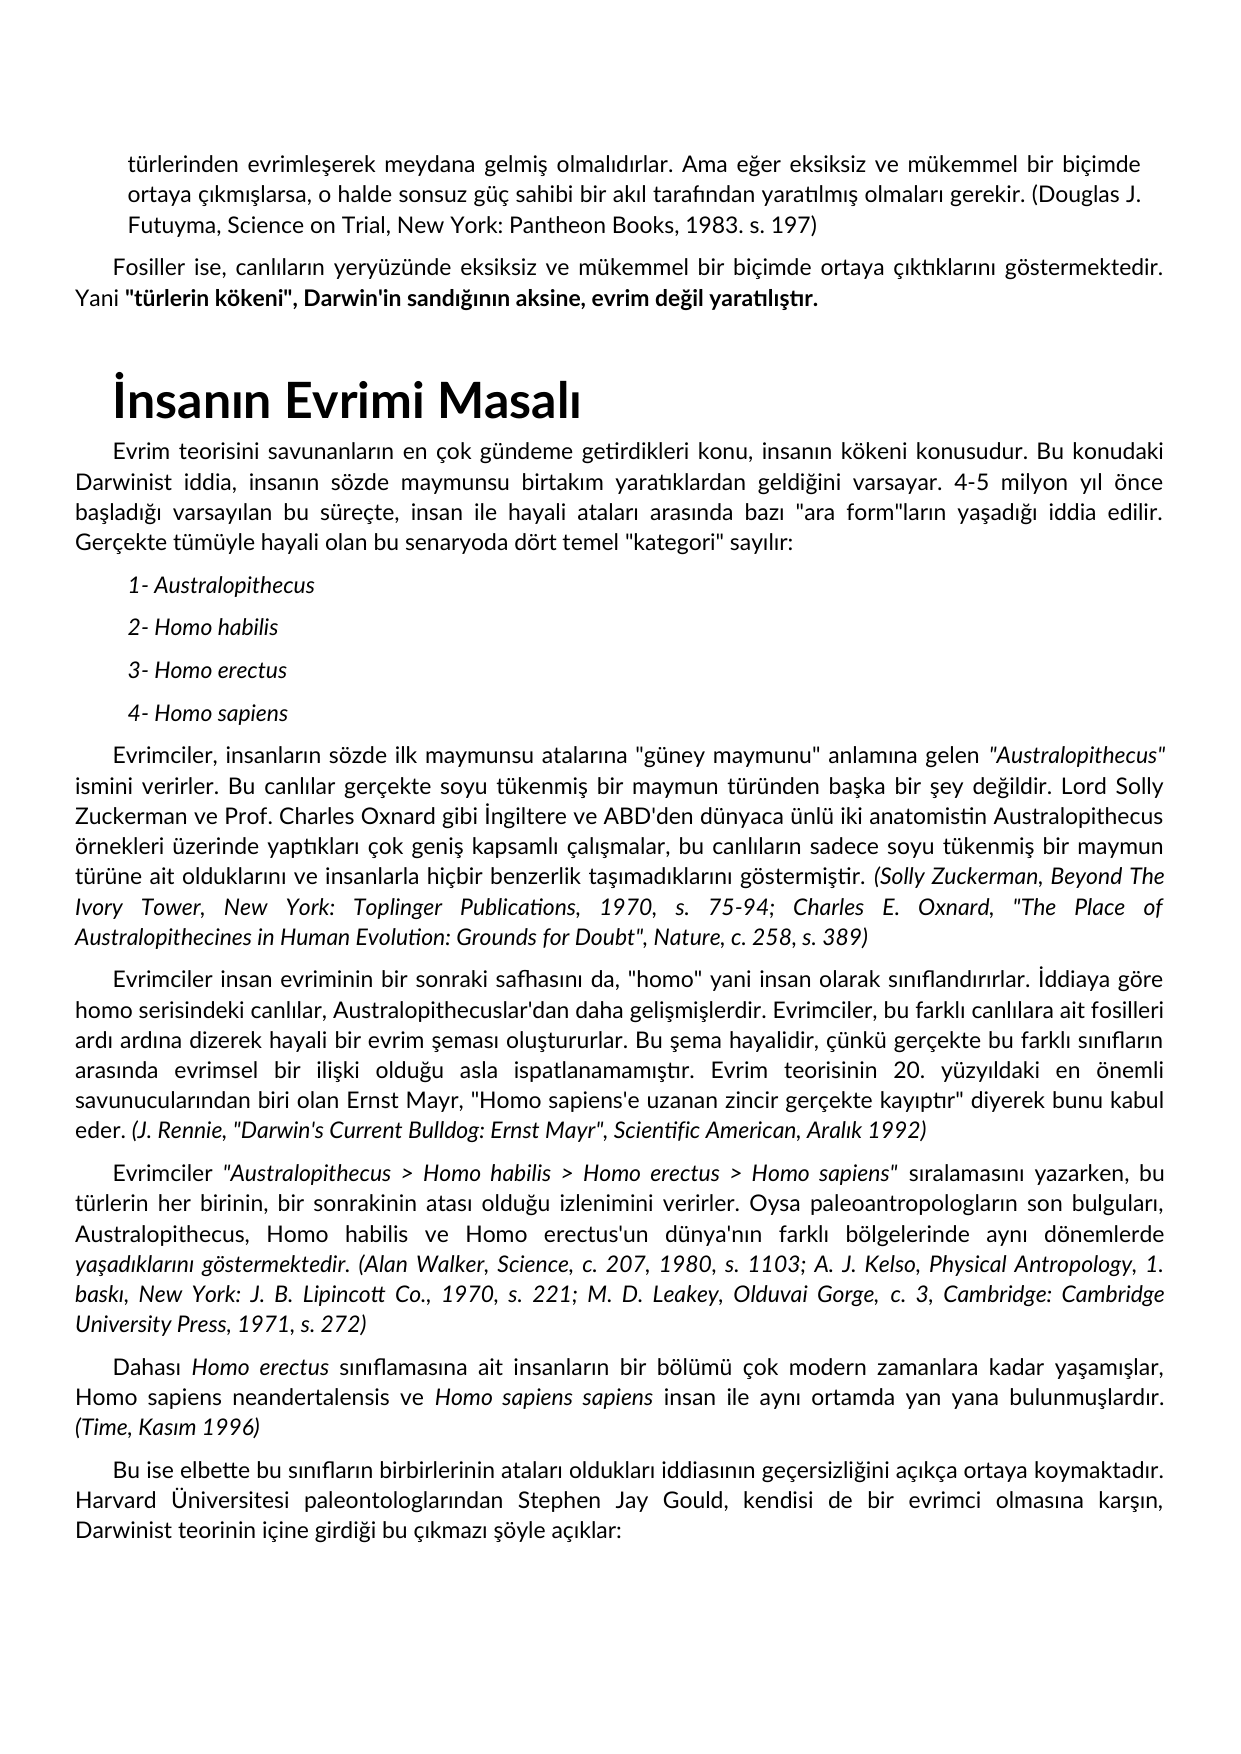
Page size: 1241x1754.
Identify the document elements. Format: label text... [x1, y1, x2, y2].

text 4- Homo sapiens [127, 698, 1143, 726]
text Evrim teorisini savunanların en çok gündeme getirdikleri konu, insanın kökeni konusudur. Bu konudaki Darwinist iddia, insanın sözde maymunsu birtakım yaratıklardan geldiğini varsayar. 4-5 milyon yıl önce başladığı varsayılan bu süreçte, insan ile hayali ataları arasında bazı "ara form"ların yaşadığı iddia edilir. Gerçekte tümüyle hayali olan bu senaryoda dört temel "kategori" sayılır: [75, 437, 1165, 555]
text Dahası Homo erectus sınıflamasına ait insanların bir bölümü çok modern zamanlara kadar yaşamışlar, Homo sapiens neandertalensis ve Homo sapiens sapiens insan ile aynı ortamda yan yana bulunmuşlardır. (Time, Kasım 1996) [75, 1353, 1165, 1441]
text Evrimciler insan evriminin bir sonraki safhasını da, "homo" yani insan olarak sınıflandırırlar. İddiaya göre homo serisindeki canlılar, Australopithecuslar'dan daha gelişmişlerdir. Evrimciler, bu farklı canlılara ait fosilleri ardı ardına dizerek hayali bir evrim şeması oluştururlar. Bu şema hayalidir, çünkü gerçekte bu farklı sınıfların arasında evrimsel bir ilişki olduğu asla ispatlanamamıştır. Evrim teorisinin 20. yüzyıldaki en önemli savunucularından biri olan Ernst Mayr, "Homo sapiens'e uzanan zincir gerçekte kayıptır" diyerek bunu kabul eder. (J. Rennie, "Darwin's Current Bulldog: Ernst Mayr", Scientific American, Aralık 1992) [75, 965, 1165, 1144]
text Evrimciler, insanların sözde ilk maymunsu atalarına "güney maymunu" anlamına gelen "Australopithecus" ismini verirler. Bu canlılar gerçekte soyu tükenmiş bir maymun türünden başka bir şey değildir. Lord Solly Zuckerman ve Prof. Charles Oxnard gibi İngiltere ve ABD'den dünyaca ünlü iki anatomistin Australopithecus örnekleri üzerinde yaptıkları çok geniş kapsamlı çalışmalar, bu canlıların sadece soyu tükenmiş bir maymun türüne ait olduklarını ve insanlarla hiçbir benzerlik taşımadıklarını göstermiştir. (Solly Zuckerman, Beyond The Ivory Tower, New York: Toplinger Publications, 1970, s. 75-94; Charles E. Oxnard, "The Place of Australopithecines in Human Evolution: Grounds for Doubt", Nature, c. 258, s. 389) [75, 741, 1165, 950]
text türlerinden evrimleşerek meydana gelmiş olmalıdırlar. Ama eğer eksiksiz ve mükemmel bir biçimde ortaya çıkmışlarsa, o halde sonsuz güç sahibi bir akıl tarafından yaratılmış olmaları gerekir. (Douglas J. Futuyma, Science on Trial, New York: Pantheon Books, 1983. s. 197) [127, 150, 1143, 238]
text Evrimciler "Australopithecus > Homo habilis > Homo erectus > Homo sapiens" sıralamasını yazarken, bu türlerin her birinin, bir sonrakinin atası olduğu izlenimini verirler. Oysa paleoantropologların son bulguları, Australopithecus, Homo habilis ve Homo erectus'un dünya'nın farklı bölgelerinde aynı dönemlerde yaşadıklarını göstermektedir. (Alan Walker, Science, c. 207, 1980, s. 1103; A. J. Kelso, Physical Antropology, 1. baskı, New York: J. B. Lipincott Co., 1970, s. 221; M. D. Leakey, Olduvai Gorge, c. 3, Cambridge: Cambridge University Press, 1971, s. 272) [75, 1159, 1165, 1337]
text 2- Homo habilis [127, 613, 1143, 641]
text Fosiller ise, canlıların yeryüzünde eksiksiz ve mükemmel bir biçimde ortaya çıktıklarını göstermektedir. Yani "türlerin kökeni", Darwin'in sandığının aksine, evrim değil yaratılıştır. [75, 253, 1165, 311]
text 1- Australopithecus [127, 570, 1143, 598]
text 3- Homo erectus [127, 656, 1143, 683]
subtitle İnsanın Evrimi Masalı [112, 369, 1165, 429]
text Bu ise elbette bu sınıfların birbirlerinin ataları oldukları iddiasının geçersizliğini açıkça ortaya koymaktadır. Harvard Üniversitesi paleontologlarından Stephen Jay Gould, kendisi de bir evrimci olmasına karşın, Darwinist teorinin içine girdiği bu çıkmazı şöyle açıklar: [75, 1456, 1165, 1544]
